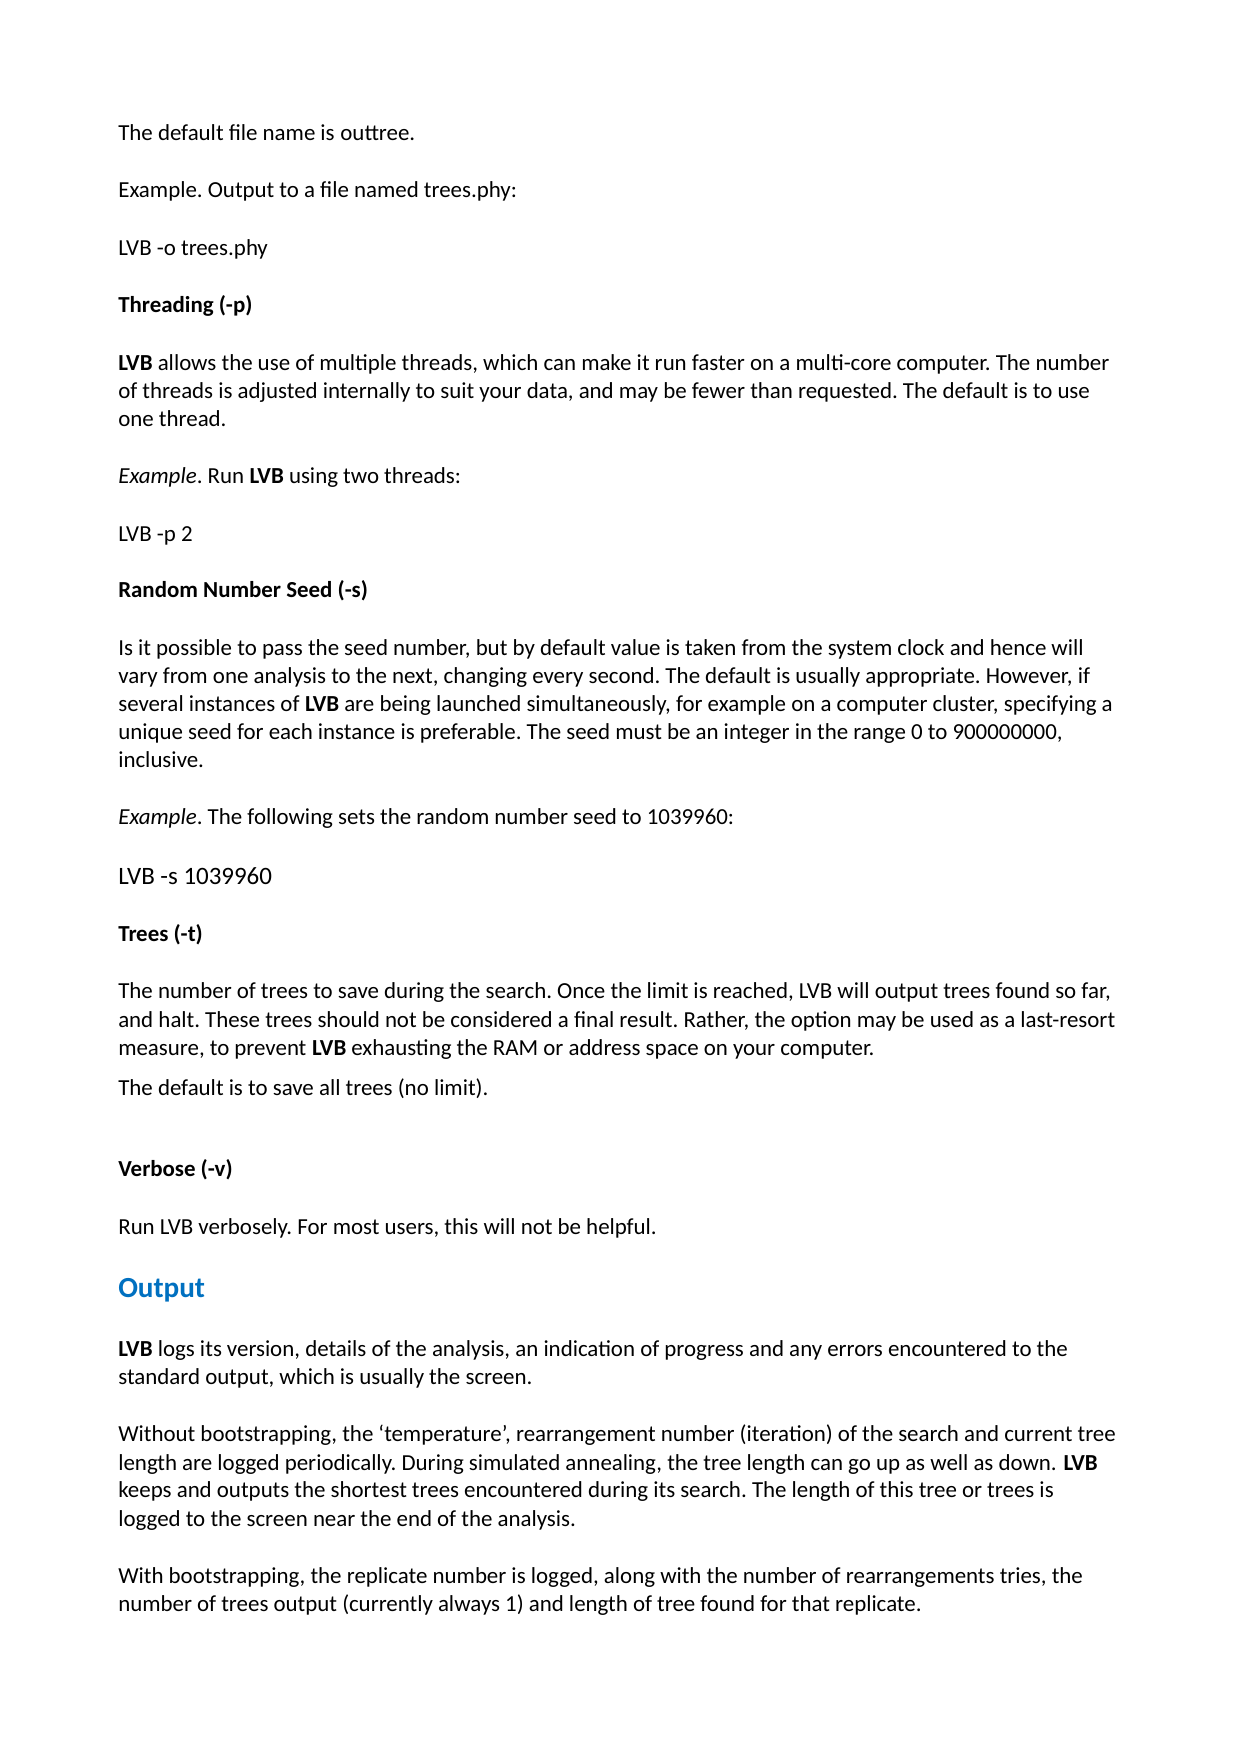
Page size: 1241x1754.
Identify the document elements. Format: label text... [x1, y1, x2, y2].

text LVB allows the use of multiple threads, which can make it run faster on a multi-core computer. The number of threads is adjusted internally to suit your data, and may be fewer than requested. The default is to use one thread. [118, 348, 1122, 432]
text Example. Output to a file named trees.phy: [118, 176, 1122, 204]
subtitle Threading (-p) [118, 291, 1122, 319]
text Run LVB verbosely. For most users, this will not be helpful. [118, 1212, 1122, 1240]
text LVB -s 1039960 [118, 860, 1122, 890]
text Example. The following sets the random number seed to 1039960: [118, 802, 1122, 830]
text Is it possible to pass the seed number, but by default value is taken from the system clock and hence will vary from one analysis to the next, changing every second. The default is usually appropriate. However, if several instances of LVB are being launched simultaneously, for example on a computer cluster, specifying a unique seed for each instance is preferable. The seed must be an integer in the range 0 to 900000000, inclusive. [118, 633, 1122, 773]
subtitle Verbose (-v) [118, 1154, 1122, 1182]
text Without bootstrapping, the ‘temperature’, rearrangement number (iteration) of the search and current tree length are logged periodically. During simulated annealing, the tree length can go up as well as down. LVB keeps and outputs the shortest trees encountered during its search. The length of this tree or trees is logged to the screen near the end of the analysis. [118, 1419, 1122, 1532]
text With bootstrapping, the replicate number is logged, along with the number of rearrangements tries, the number of trees output (currently always 1) and length of tree found for that replicate. [118, 1561, 1122, 1617]
text LVB -p 2 [118, 519, 1122, 547]
text The default is to save all trees (no limit). [118, 1073, 1122, 1101]
text LVB logs its version, details of the analysis, an indication of progress and any errors encountered to the standard output, which is usually the screen. [118, 1334, 1122, 1390]
subtitle Random Number Seed (-s) [118, 575, 1122, 603]
text The number of trees to save during the search. Once the limit is reached, LVB will output trees found so far, and halt. These trees should not be considered a final result. Rather, the option may be used as a last-resort measure, to prevent LVB exhausting the RAM or address space on your computer. [118, 977, 1122, 1061]
text LVB -o trees.phy [118, 233, 1122, 261]
text The default file name is outtree. [118, 118, 1122, 146]
subtitle Output [118, 1269, 1122, 1305]
text Example. Run LVB using two threads: [118, 462, 1122, 490]
subtitle Trees (-t) [118, 919, 1122, 947]
